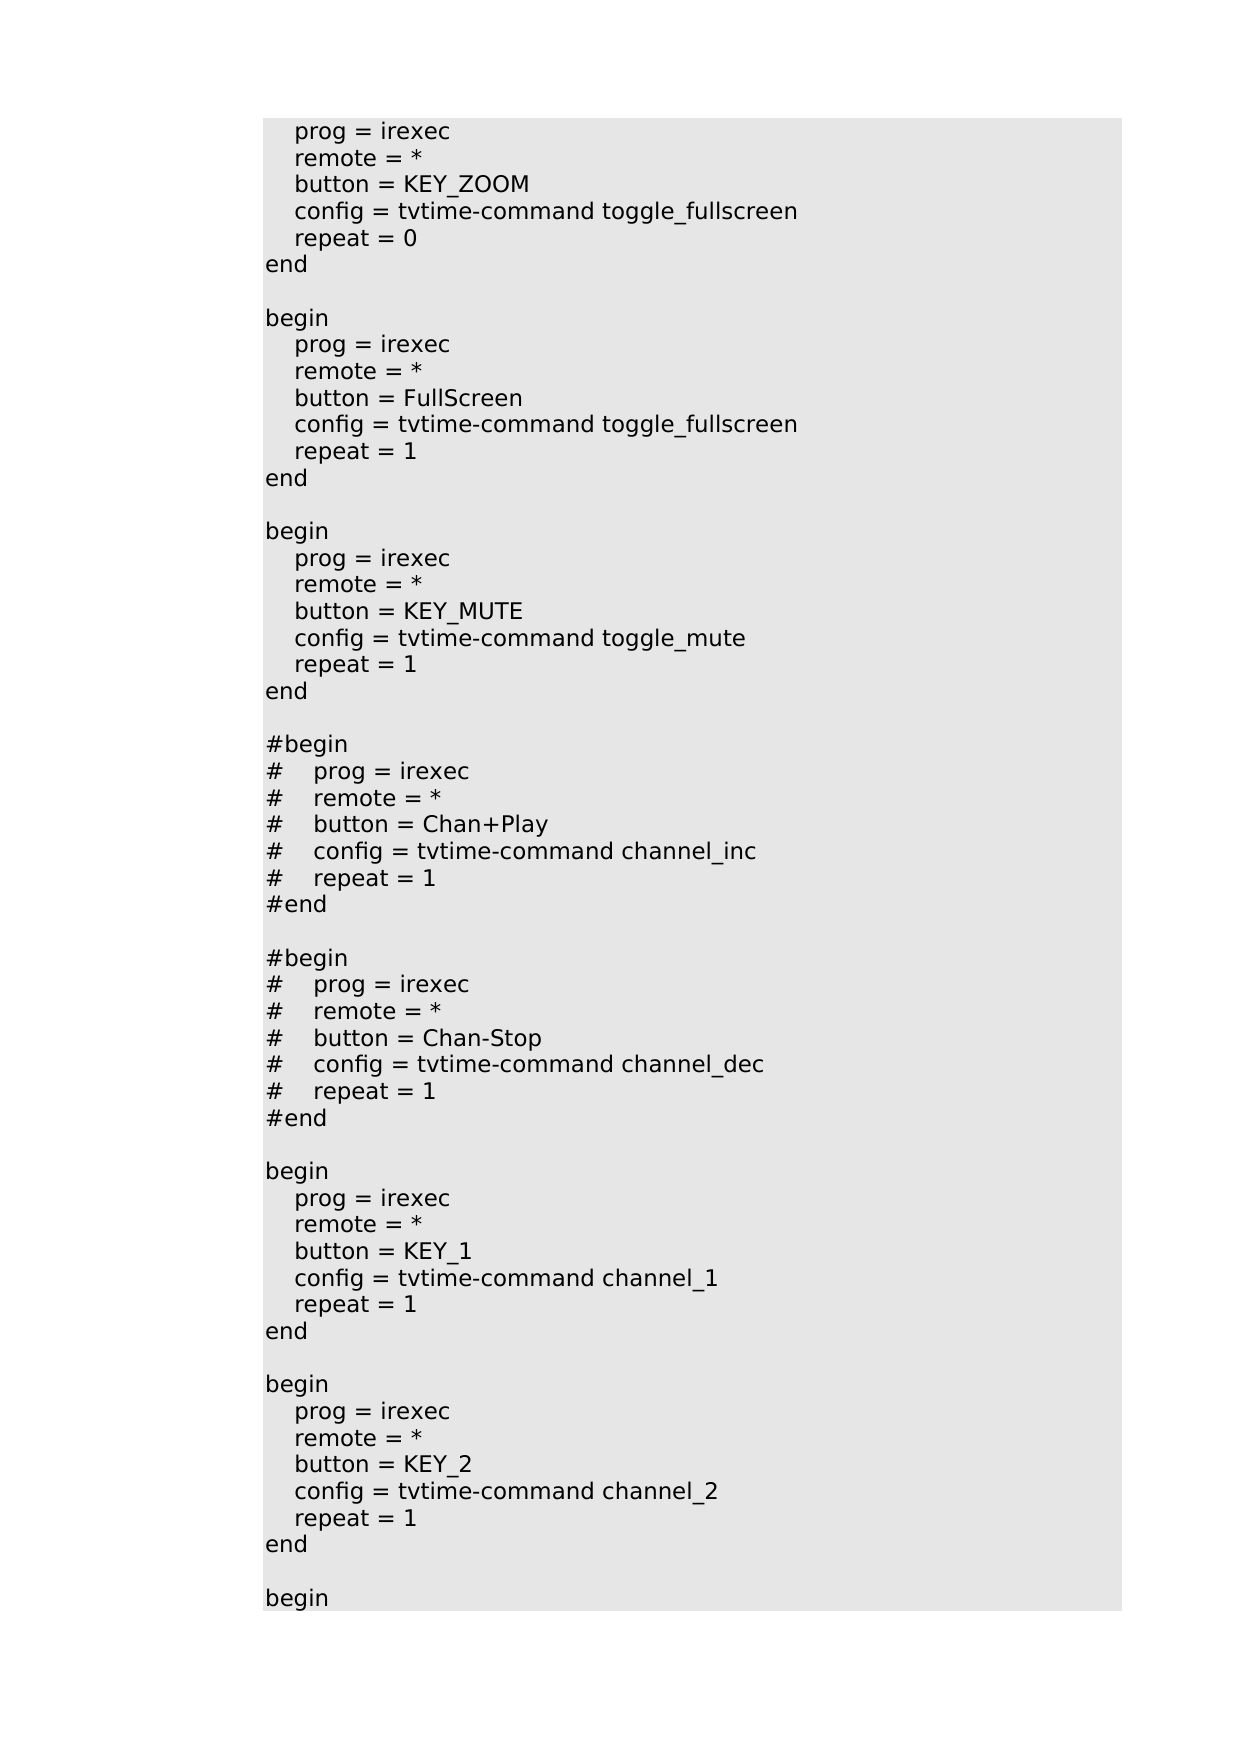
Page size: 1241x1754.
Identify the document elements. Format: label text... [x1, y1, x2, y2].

text repeat = 1 [263, 1291, 1122, 1318]
text remote = * [263, 1425, 1122, 1451]
text prog = irexec [263, 545, 1122, 571]
text config = tvtime-command toggle_mute [263, 625, 1122, 651]
text begin [263, 305, 1122, 331]
text remote = * [263, 145, 1122, 171]
text repeat = 0 [263, 225, 1122, 251]
text #begin [263, 945, 1122, 971]
text begin [263, 1371, 1122, 1398]
text end [263, 678, 1122, 705]
text repeat = 1 [263, 651, 1122, 678]
text # remote = * [263, 785, 1122, 811]
text prog = irexec [263, 1398, 1122, 1425]
text remote = * [263, 1211, 1122, 1238]
text remote = * [263, 571, 1122, 598]
text end [263, 465, 1122, 491]
text # button = Chan-Stop [263, 1025, 1122, 1051]
text button = KEY_2 [263, 1451, 1122, 1478]
text button = FullScreen [263, 385, 1122, 411]
text # button = Chan+Play [263, 811, 1122, 838]
text end [263, 1318, 1122, 1345]
text repeat = 1 [263, 438, 1122, 465]
text # repeat = 1 [263, 865, 1122, 891]
text end [263, 1531, 1122, 1558]
text # prog = irexec [263, 758, 1122, 785]
text #end [263, 1105, 1122, 1131]
text remote = * [263, 358, 1122, 385]
text begin [263, 1158, 1122, 1185]
text config = tvtime-command toggle_fullscreen [263, 411, 1122, 438]
text repeat = 1 [263, 1505, 1122, 1531]
text #begin [263, 731, 1122, 758]
text end [263, 251, 1122, 278]
text config = tvtime-command channel_1 [263, 1265, 1122, 1291]
text # remote = * [263, 998, 1122, 1025]
text # repeat = 1 [263, 1078, 1122, 1105]
text button = KEY_MUTE [263, 598, 1122, 625]
text #end [263, 891, 1122, 918]
text begin [263, 518, 1122, 545]
text button = KEY_ZOOM [263, 171, 1122, 198]
text config = tvtime-command toggle_fullscreen [263, 198, 1122, 225]
text begin [263, 1585, 1122, 1611]
text config = tvtime-command channel_2 [263, 1478, 1122, 1505]
text prog = irexec [263, 331, 1122, 358]
text # prog = irexec [263, 971, 1122, 998]
text prog = irexec [263, 1185, 1122, 1211]
text button = KEY_1 [263, 1238, 1122, 1265]
text prog = irexec [263, 118, 1122, 145]
text # config = tvtime-command channel_dec [263, 1051, 1122, 1078]
text # config = tvtime-command channel_inc [263, 838, 1122, 865]
